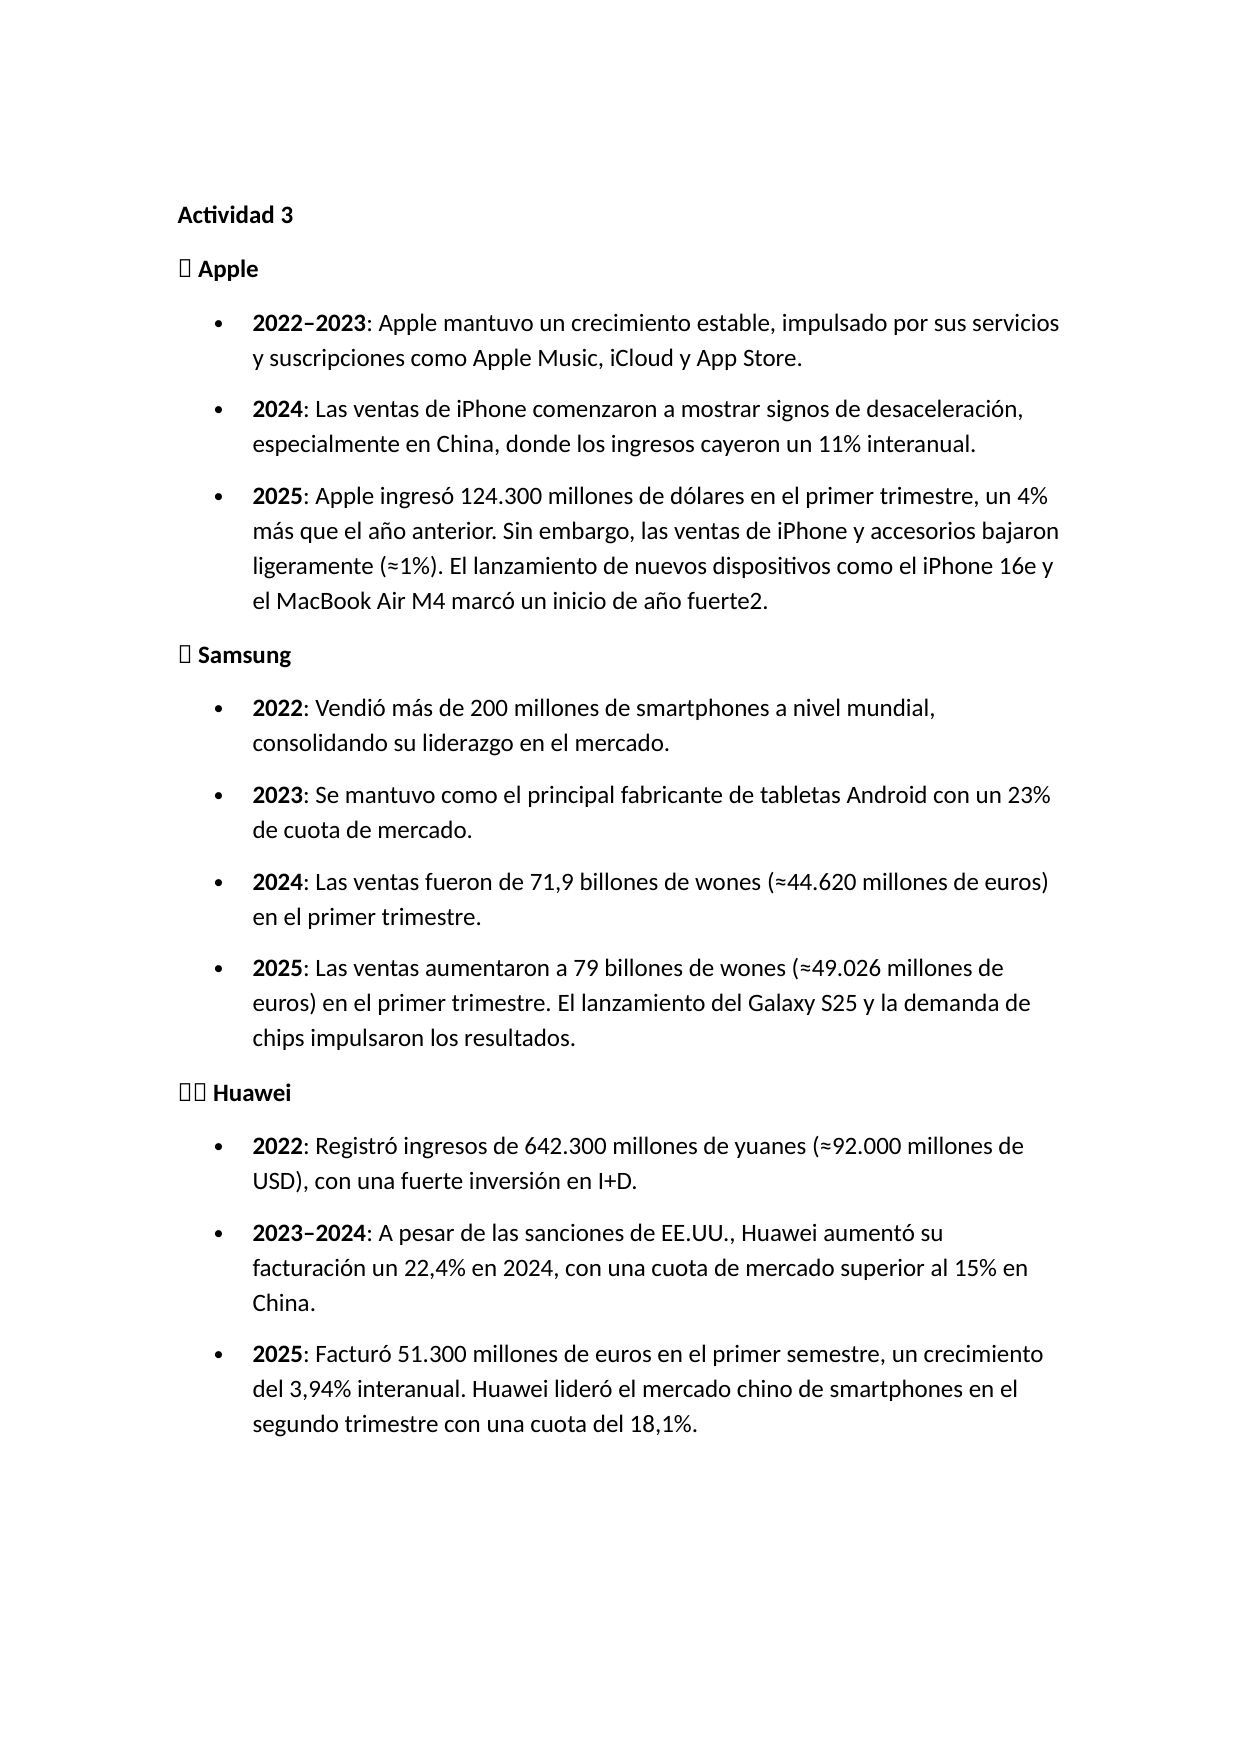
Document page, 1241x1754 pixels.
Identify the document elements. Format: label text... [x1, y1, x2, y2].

list 2022: Vendió más de 200 millones de smartphones a nivel mundial, consolidando su liderazgo en el mercado. [215, 693, 1063, 758]
list 2022–2023: Apple mantuvo un crecimiento estable, impulsado por sus servicios y suscripciones como Apple Music, iCloud y App Store. [215, 307, 1063, 372]
list 2025: Apple ingresó 124.300 millones de dólares en el primer trimestre, un 4% más que el año anterior. Sin embargo, las ventas de iPhone y accesorios bajaron ligeramente (≈1%). El lanzamiento de nuevos dispositivos como el iPhone 16e y el MacBook Air M4 marcó un inicio de año fuerte2. [215, 480, 1063, 616]
list 2023–2024: A pesar de las sanciones de EE.UU., Huawei aumentó su facturación un 22,4% en 2024, con una cuota de mercado superior al 15% en China. [215, 1217, 1063, 1317]
text 🇨🇳 Huawei [177, 1074, 1063, 1108]
list 2023: Se mantuvo como el principal fabricante de tabletas Android con un 23% de cuota de mercado. [215, 779, 1063, 845]
list 2022: Registró ingresos de 642.300 millones de yuanes (≈92.000 millones de USD), con una fuerte inversión en I+D. [215, 1130, 1063, 1196]
text 📱 Samsung [177, 637, 1063, 671]
list 2025: Facturó 51.300 millones de euros en el primer semestre, un crecimiento del 3,94% interanual. Huawei lideró el mercado chino de smartphones en el segundo trimestre con una cuota del 18,1%. [215, 1338, 1063, 1439]
list 2024: Las ventas fueron de 71,9 billones de wones (≈44.620 millones de euros) en el primer trimestre. [215, 866, 1063, 931]
list 2024: Las ventas de iPhone comenzaron a mostrar signos de desaceleración, especialmente en China, donde los ingresos cayeron un 11% interanual. [215, 393, 1063, 459]
text 🍏 Apple [177, 251, 1063, 285]
text Actividad 3 [177, 199, 1063, 230]
list 2025: Las ventas aumentaron a 79 billones de wones (≈49.026 millones de euros) en el primer trimestre. El lanzamiento del Galaxy S25 y la demanda de chips impulsaron los resultados. [215, 953, 1063, 1053]
